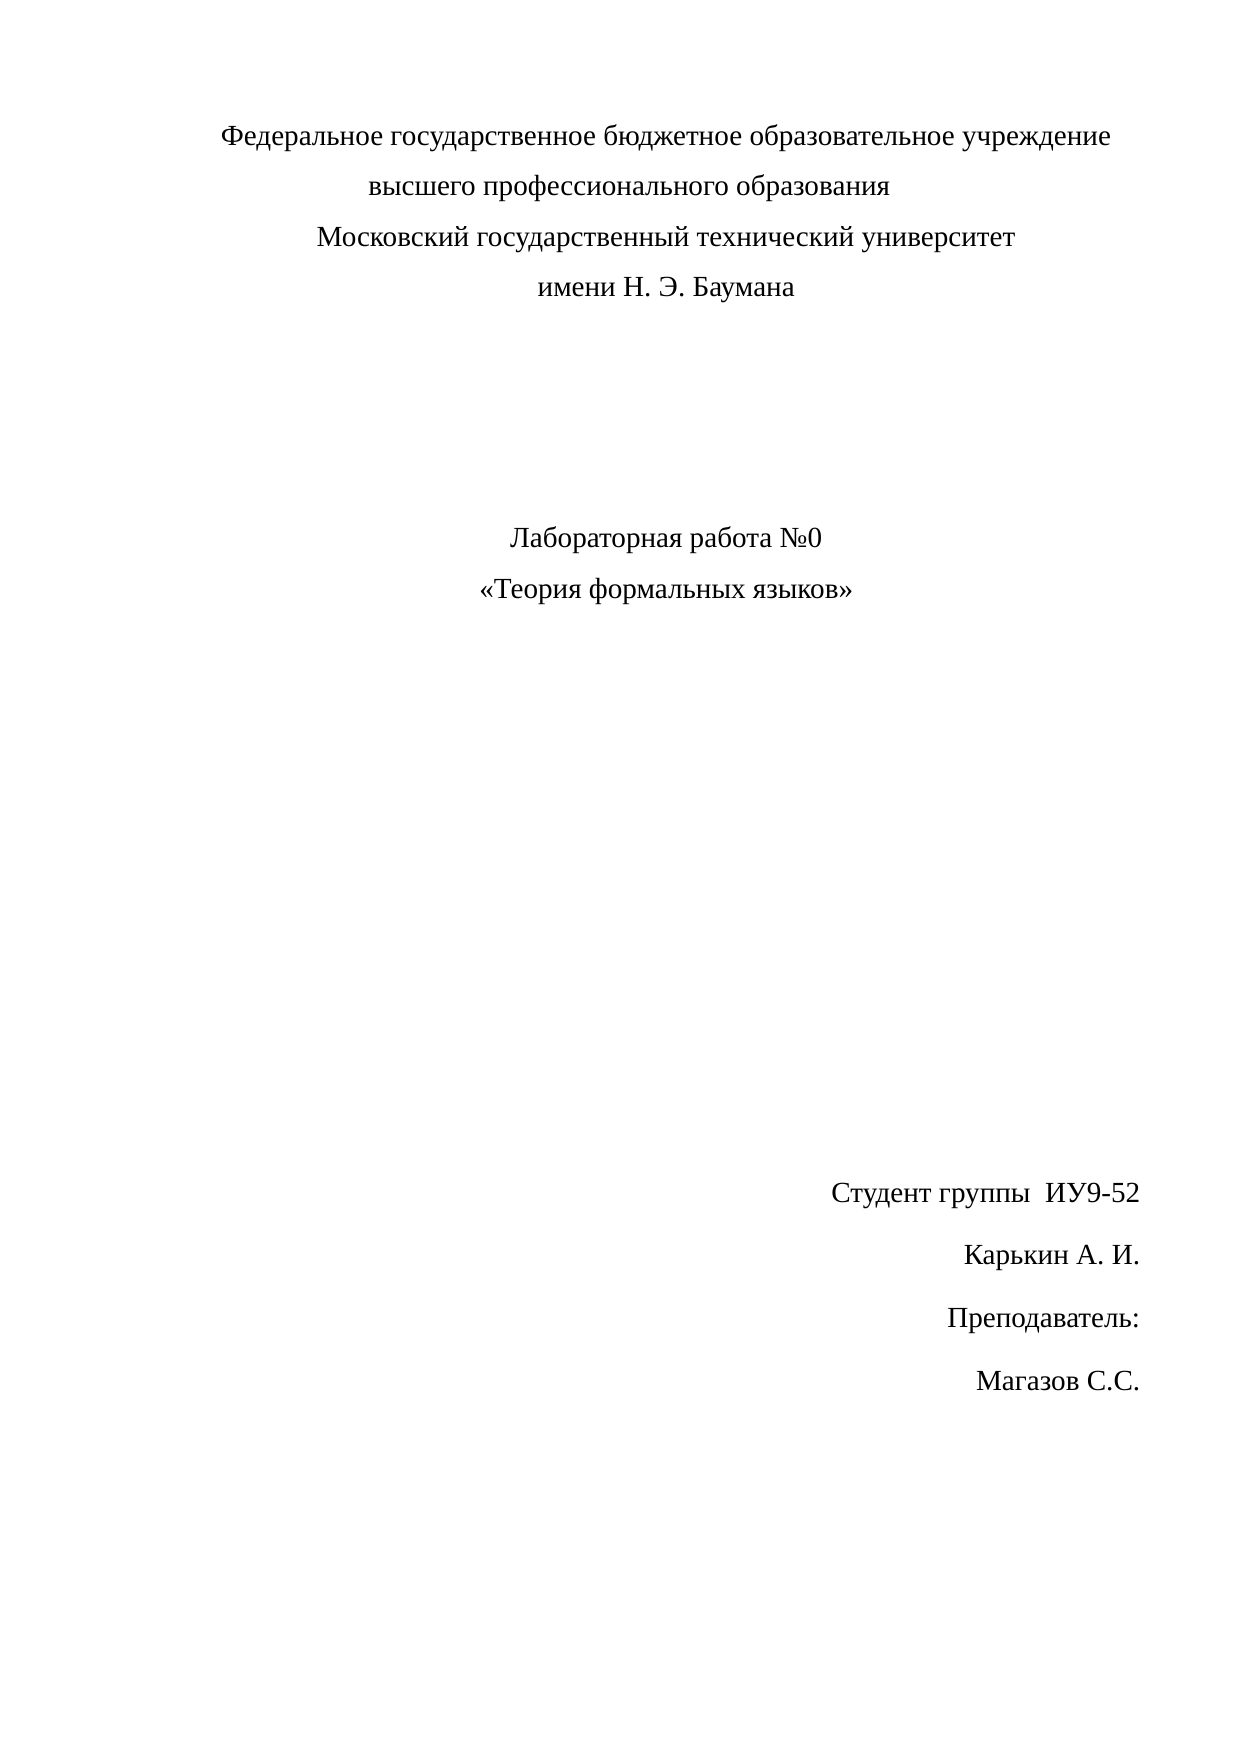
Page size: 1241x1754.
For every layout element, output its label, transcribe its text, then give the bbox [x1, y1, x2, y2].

text Московский государственный технический университет [118, 219, 1140, 252]
text имени Н. Э. Баумана [118, 269, 1140, 303]
text Лабораторная работа №0 [118, 521, 1140, 554]
text Студент группы ИУ9-52 [118, 1175, 1140, 1208]
text Преподаватель: [118, 1300, 1140, 1334]
text Карькин А. И. [118, 1237, 1140, 1271]
text «Теория формальных языков» [118, 571, 1140, 604]
text Федеральное государственное бюджетное образовательное учреждение высшего профессионального образования [118, 118, 1140, 202]
text Магазов С.С. [118, 1363, 1140, 1397]
